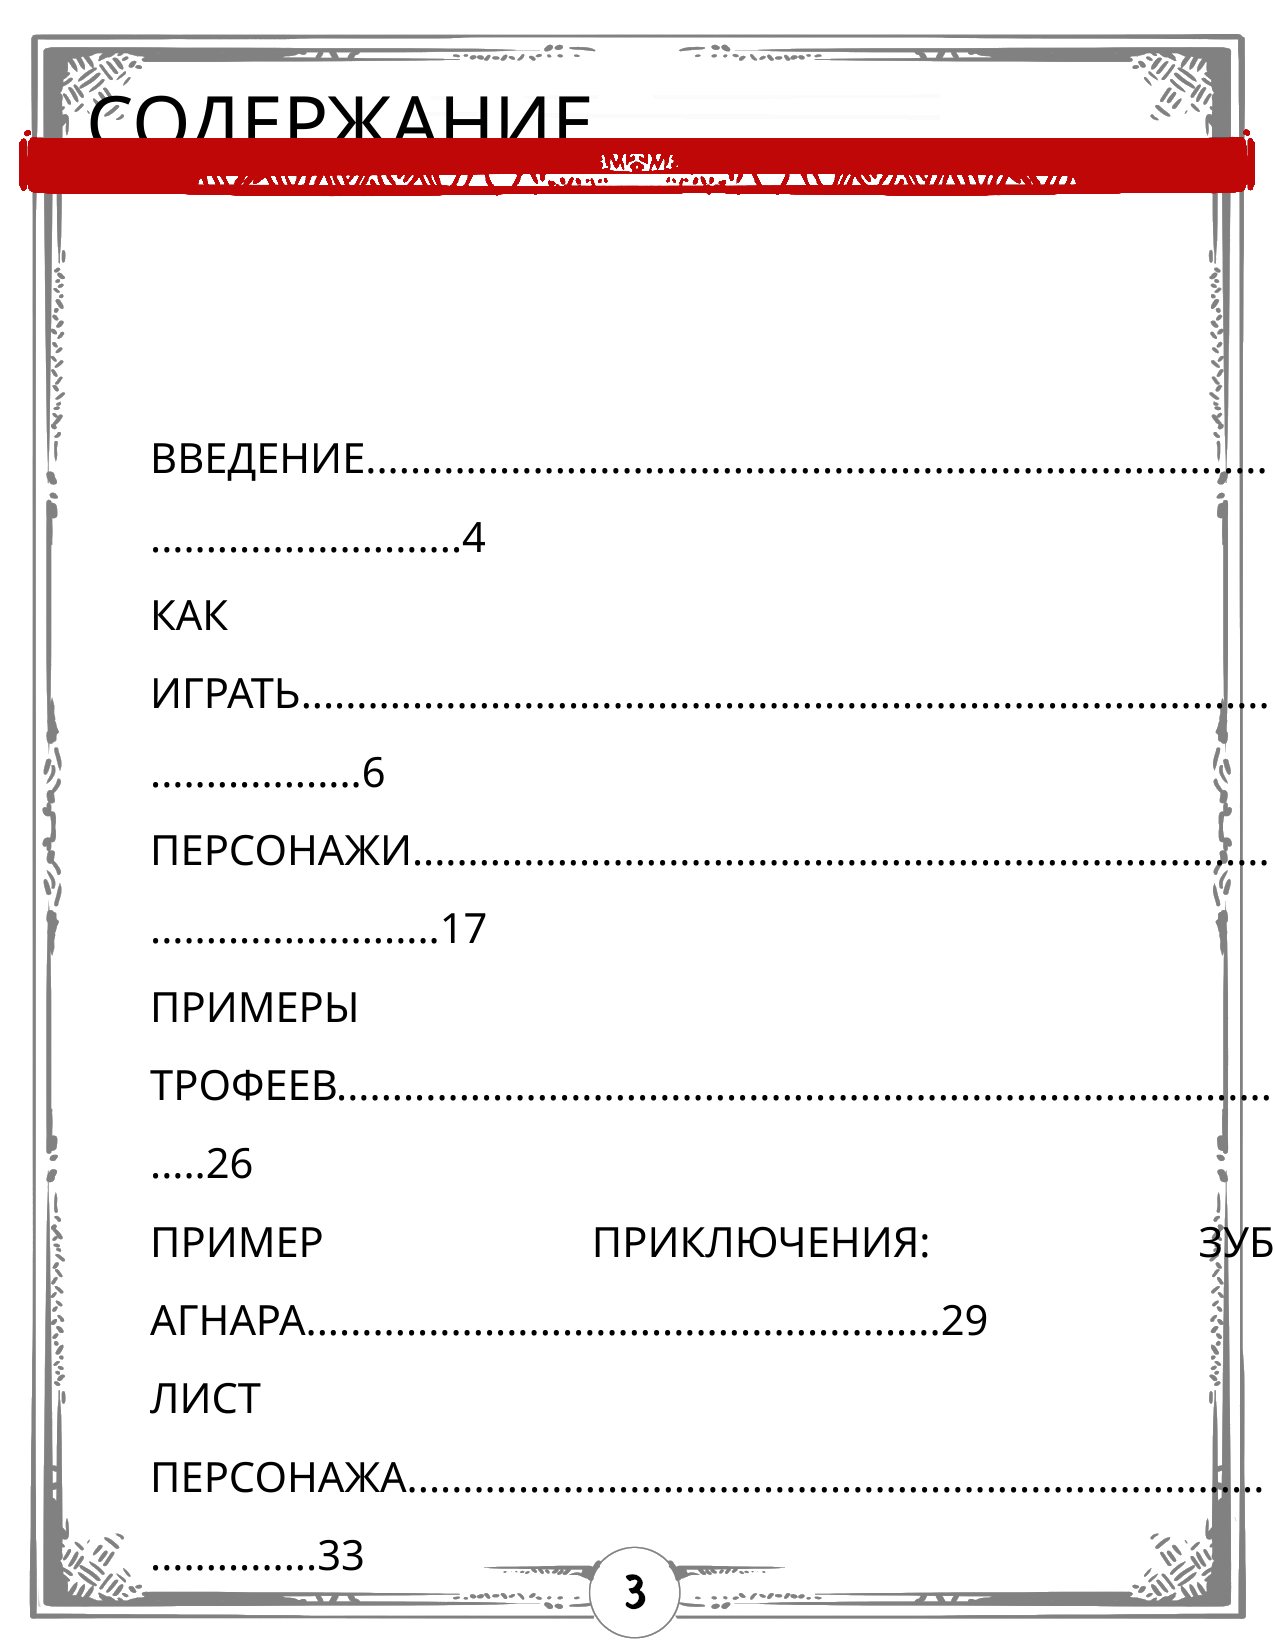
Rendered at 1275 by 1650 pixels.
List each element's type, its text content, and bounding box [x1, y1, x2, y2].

text КАК ИГРАТЬ..........................................................................................................6 [150, 586, 1275, 799]
text ПРИМЕР ПРИКЛЮЧЕНИЯ: ЗУБ АГНАРА.........................................................29 [150, 1212, 1275, 1347]
text ПРИМЕРЫ ТРОФЕЕВ.........................................................................................26 [150, 977, 1275, 1191]
text ВВЕДЕНИЕ.............................................................................................................4 [150, 429, 1275, 564]
text ЛИСТ ПЕРСОНАЖА............................................................................................33 [150, 1369, 1275, 1582]
text ПЕРСОНАЖИ.......................................................................................................17 [150, 821, 1275, 956]
picture [0, 6, 1275, 1647]
